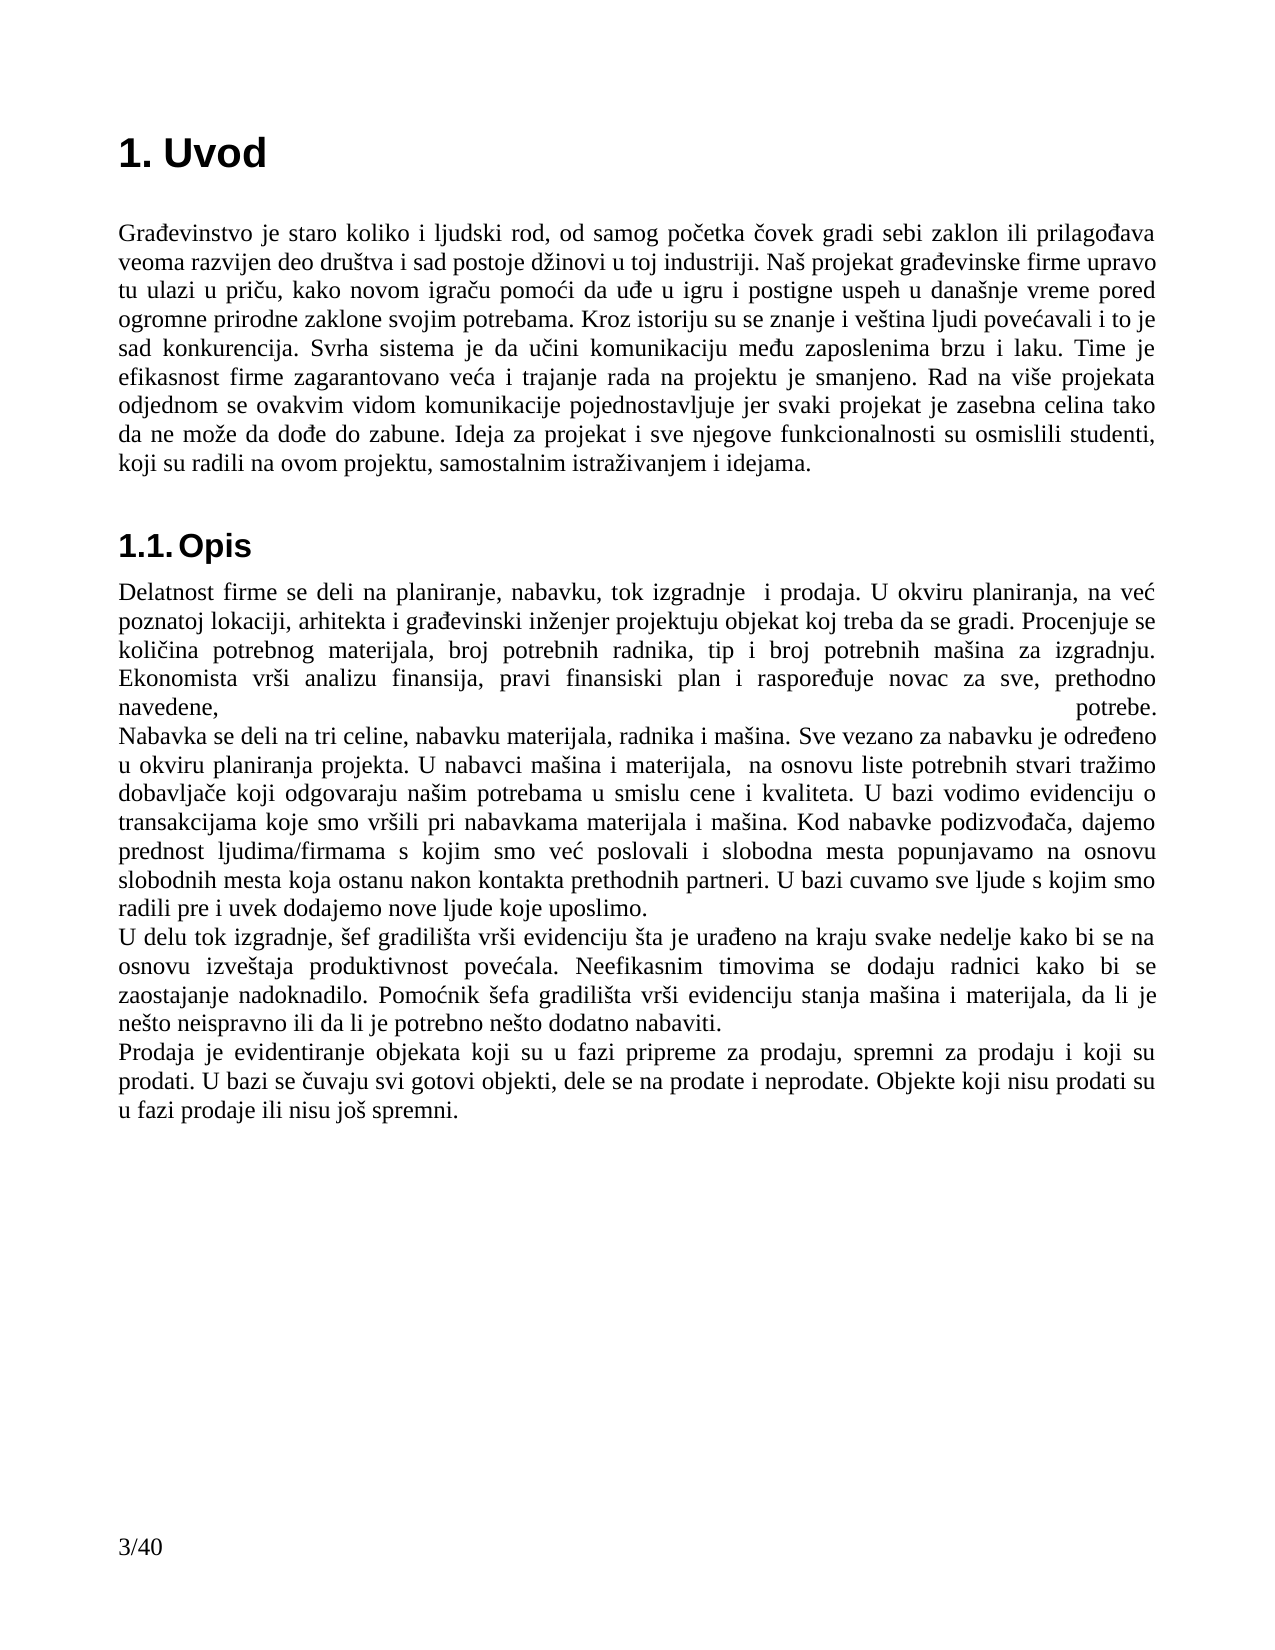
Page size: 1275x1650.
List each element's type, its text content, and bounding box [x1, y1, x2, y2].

text Prodaja je evidentiranje objekata koji su u fazi pripreme za prodaju, spremni za prodaju i koji su prodati. U bazi se čuvaju svi gotovi objekti, dele se na prodate i neprodate. Objekte koji nisu prodati su u fazi prodaje ili nisu još spremni. [118, 1037, 1157, 1123]
subtitle Uvod [118, 129, 1157, 177]
text Delatnost firme se deli na planiranje, nabavku, tok izgradnje i prodaja. U okviru planiranja, na već poznatoj lokaciji, arhitekta i građevinski inženjer projektuju objekat koj treba da se gradi. Procenjuje se količina potrebnog materijala, broj potrebnih radnika, tip i broj potrebnih mašina za izgradnju. Ekonomista vrši analizu finansija, pravi finansiski plan i raspoređuje novac za sve, prethodno navedene, potrebe. Nabavka se deli na tri celine, nabavku materijala, radnika i mašina. Sve vezano za nabavku je određeno u okviru planiranja projekta. U nabavci mašina i materijala, na osnovu liste potrebnih stvari tražimo dobavljače koji odgovaraju našim potrebama u smislu cene i kvaliteta. U bazi vodimo evidenciju o transakcijama koje smo vršili pri nabavkama materijala i mašina. Kod nabavke podizvođača, dajemo prednost ljudima/firmama s kojim smo već poslovali i slobodna mesta popunjavamo na osnovu slobodnih mesta koja ostanu nakon kontakta prethodnih partneri. U bazi cuvamo sve ljude s kojim smo radili pre i uvek dodajemo nove ljude koje uposlimo. [118, 577, 1157, 922]
text U delu tok izgradnje, šef gradilišta vrši evidenciju šta je urađeno na kraju svake nedelje kako bi se na osnovu izveštaja produktivnost povećala. Neefikasnim timovima se dodaju radnici kako bi se zaostajanje nadoknadilo. Pomoćnik šefa gradilišta vrši evidenciju stanja mašina i materijala, da li je nešto neispravno ili da li je potrebno nešto dodatno nabaviti. [118, 922, 1157, 1037]
subtitle Opis [118, 526, 1157, 565]
text Građevinstvo je staro koliko i ljudski rod, od samog početka čovek gradi sebi zaklon ili prilagođava veoma razvijen deo društva i sad postoje džinovi u toj industriji. Naš projekat građevinske firme upravo tu ulazi u priču, kako novom igraču pomoći da uđe u igru i postigne uspeh u današnje vreme pored ogromne prirodne zaklone svojim potrebama. Kroz istoriju su se znanje i veština ljudi povećavali i to je sad konkurencija. Svrha sistema je da učini komunikaciju među zaposlenima brzu i laku. Time je efikasnost firme zagarantovano veća i trajanje rada na projektu je smanjeno. Rad na više projekata odjednom se ovakvim vidom komunikacije pojednostavljuje jer svaki projekat je zasebna celina tako da ne može da dođe do zabune. Ideja za projekat i sve njegove funkcionalnosti su osmislili studenti, koji su radili na ovom projektu, samostalnim istraživanjem i idejama. [118, 218, 1157, 477]
